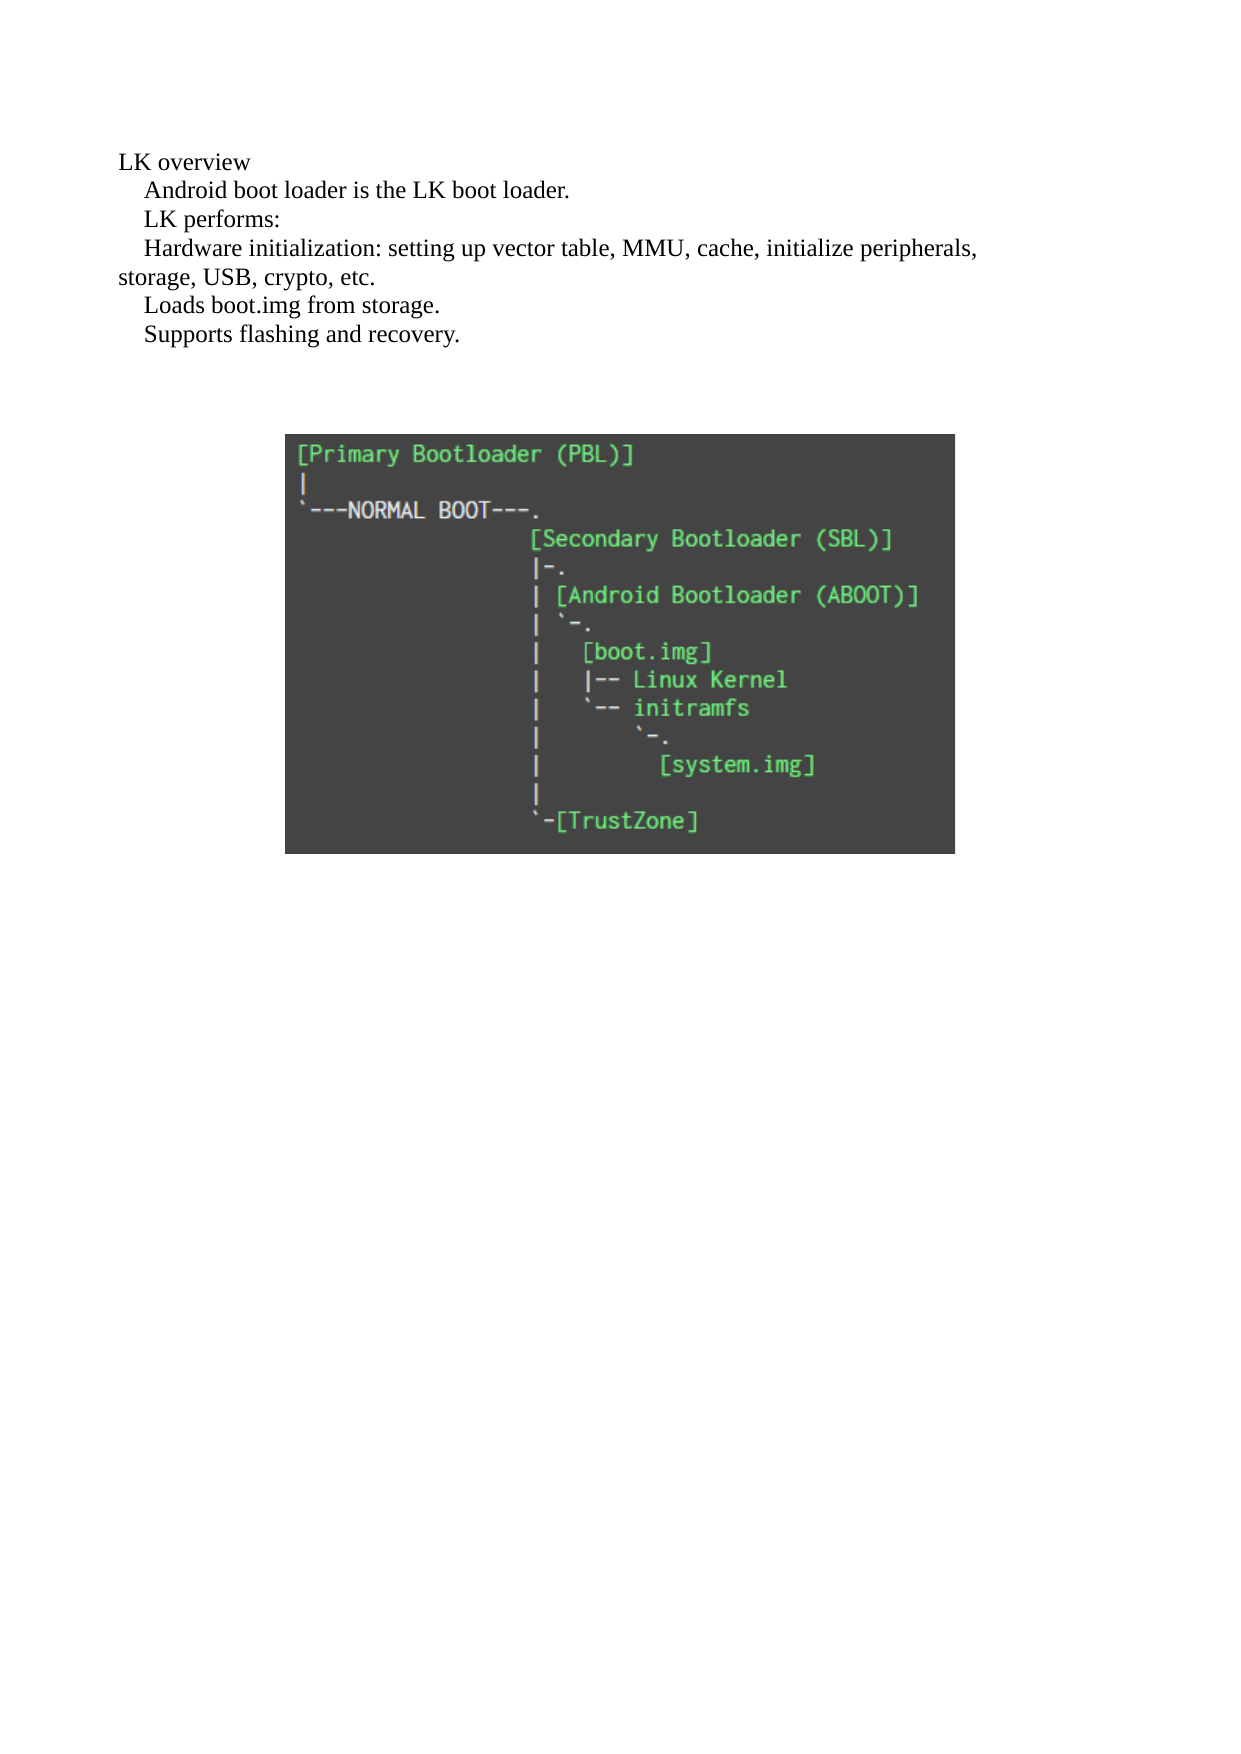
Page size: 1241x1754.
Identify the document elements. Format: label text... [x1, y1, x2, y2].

text  Android boot loader is the LK boot loader. [118, 176, 1122, 204]
text storage, USB, crypto, etc. [118, 262, 1122, 291]
text  Loads boot.img from storage. [118, 291, 1122, 319]
picture [285, 434, 956, 854]
text LK overview [118, 147, 1122, 176]
text  LK performs: [118, 204, 1122, 233]
text  Supports flashing and recovery. [118, 319, 1122, 348]
text  Hardware initialization: setting up vector table, MMU, cache, initialize peripherals, [118, 233, 1122, 262]
